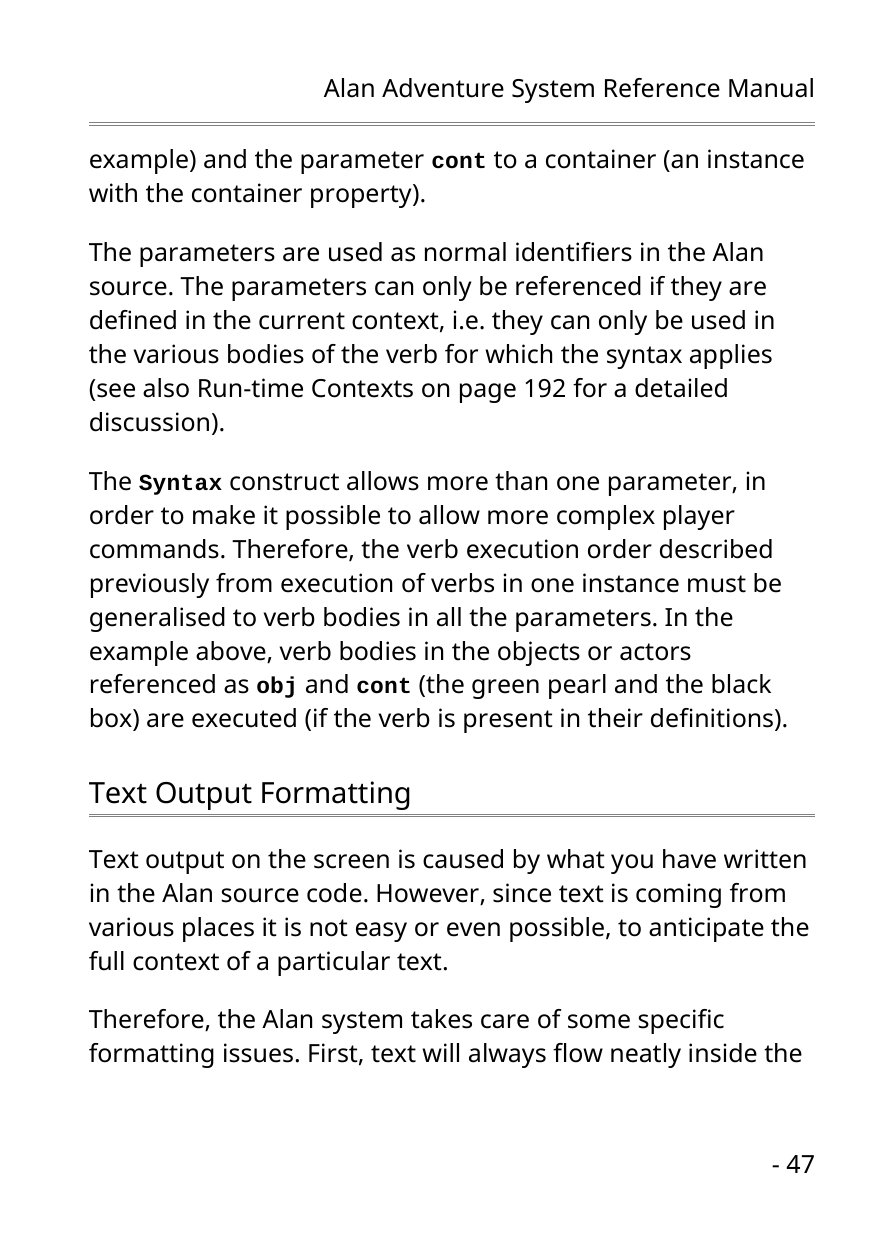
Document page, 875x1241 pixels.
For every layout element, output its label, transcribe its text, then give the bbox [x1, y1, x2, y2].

text Therefore, the Alan system takes care of some specific formatting issues. First, text will always flow neatly inside the [88, 1002, 815, 1070]
subtitle Text Output Formatting [88, 773, 815, 817]
text The Syntax construct allows more than one parameter, in order to make it possible to allow more complex player commands. Therefore, the verb execution order described previ­ously from execution of verbs in one instance must be generalised to verb bodies in all the parame­ters. In the example above, verb bodies in the objects or actors referenced as obj and cont (the green pearl and the black box) are executed (if the verb is present in their definitions). [88, 464, 815, 735]
text example) and the parameter cont to a container (an instance with the container property). [88, 142, 815, 210]
text Text output on the screen is caused by what you have written in the Alan source code. However, since text is coming from various places it is not easy or even possible, to anticipate the full context of a particular text. [88, 842, 815, 977]
text The parameters are used as normal identifiers in the Alan source. The parameters can only be referenced if they are defined in the current context, i.e. they can only be used in the various bodies of the verb for which the syntax applies (see also Run-time Contexts on page 153 for a detailed discussion). [88, 235, 815, 439]
